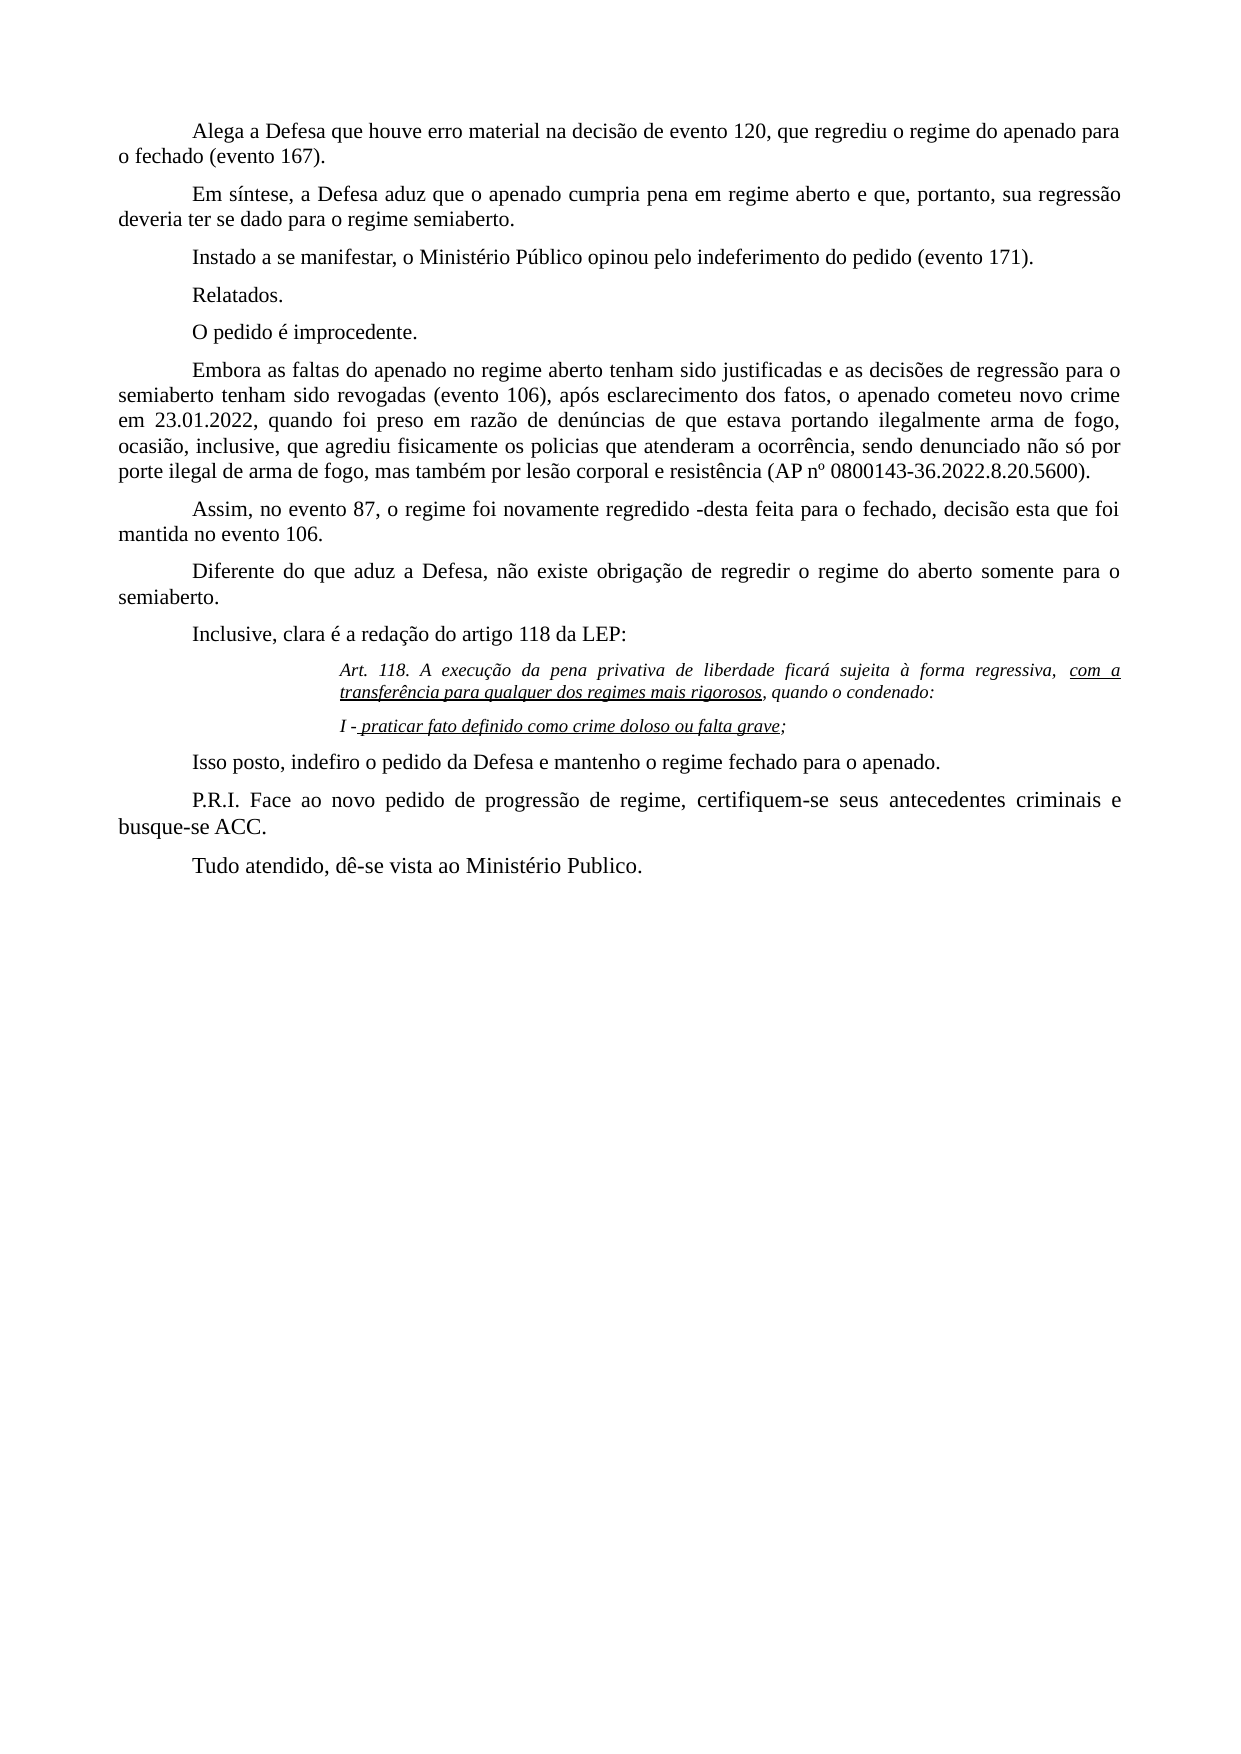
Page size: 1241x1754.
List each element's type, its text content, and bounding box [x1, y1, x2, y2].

text Embora as faltas do apenado no regime aberto tenham sido justificadas e as decisões de regressão para o semiaberto tenham sido revogadas (evento 106), após esclarecimento dos fatos, o apenado cometeu novo crime em 23.01.2022, quando foi preso em razão de denúncias de que estava portando ilegalmente arma de fogo, ocasião, inclusive, que agrediu fisicamente os policias que atenderam a ocorrência, sendo denunciado não só por porte ilegal de arma de fogo, mas também por lesão corporal e resistência (AP nº 0800143-36.2022.8.20.5600). [118, 357, 1122, 483]
text Instado a se manifestar, o Ministério Público opinou pelo indeferimento do pedido (evento 171). [118, 244, 1122, 269]
text O pedido é improcedente. [118, 319, 1122, 344]
text P.R.I. Face ao novo pedido de progressão de regime, certifiquem-se seus antecedentes criminais e busque-se ACC. [118, 787, 1122, 839]
text Art. 118. A execução da pena privativa de liberdade ficará sujeita à forma regressiva, com a transferência para qualquer dos regimes mais rigorosos, quando o condenado: [339, 659, 1122, 702]
text Isso posto, indefiro o pedido da Defesa e mantenho o regime fechado para o apenado. [118, 749, 1122, 774]
text Inclusive, clara é a redação do artigo 118 da LEP: [118, 621, 1122, 647]
text Diferente do que aduz a Defesa, não existe obrigação de regredir o regime do aberto somente para o semiaberto. [118, 558, 1122, 609]
text Relatados. [118, 282, 1122, 307]
text Alega a Defesa que houve erro material na decisão de evento 120, que regrediu o regime do apenado para o fechado (evento 167). [118, 118, 1122, 168]
text Assim, no evento 87, o regime foi novamente regredido -desta feita para o fechado, decisão esta que foi mantida no evento 106. [118, 496, 1122, 546]
text Tudo atendido, dê-se vista ao Ministério Publico. [118, 852, 1122, 878]
text Em síntese, a Defesa aduz que o apenado cumpria pena em regime aberto e que, portanto, sua regressão deveria ter se dado para o regime semiaberto. [118, 181, 1122, 231]
text I - praticar fato definido como crime doloso ou falta grave; [339, 715, 1122, 736]
